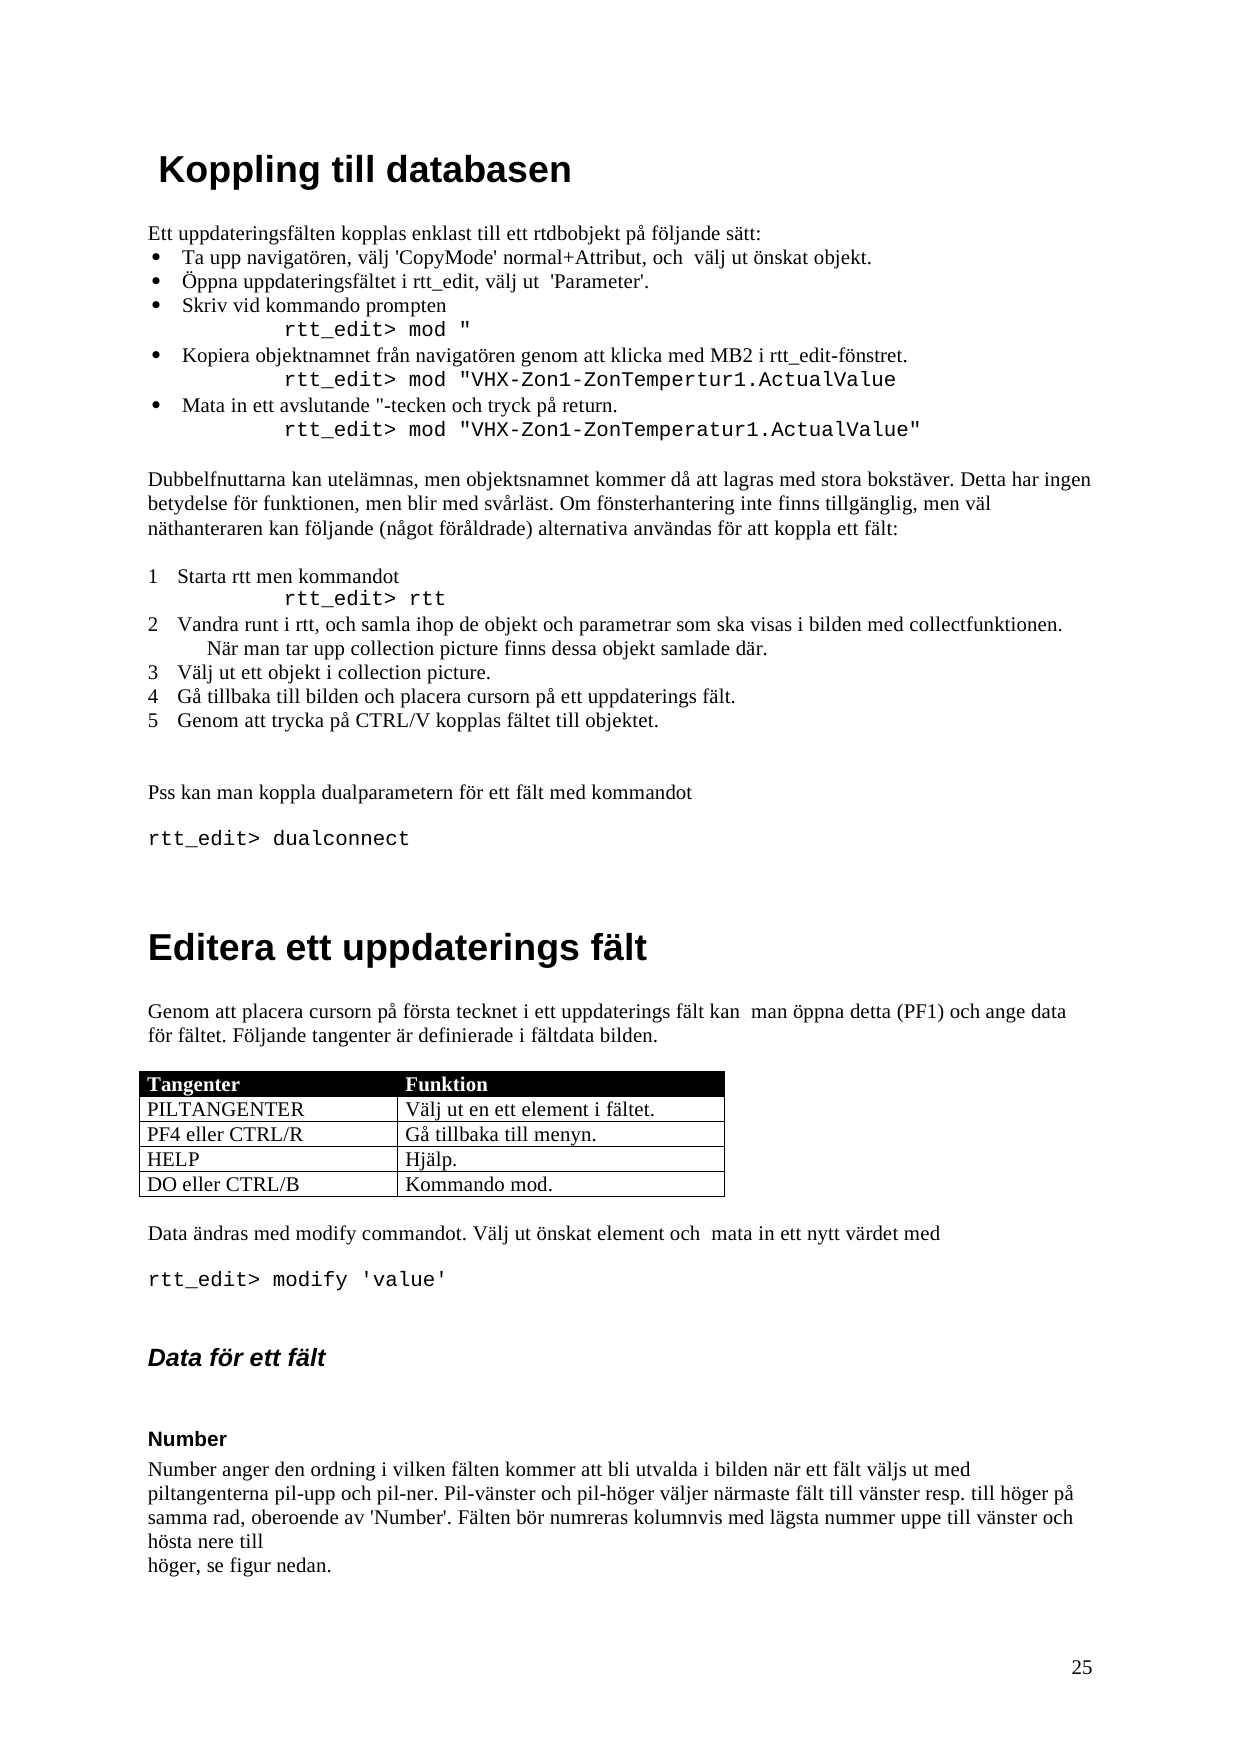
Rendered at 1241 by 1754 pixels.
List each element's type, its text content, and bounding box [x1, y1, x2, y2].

text rtt_edit> modify 'value' [148, 1269, 1093, 1293]
subtitle Editera ett uppdaterings fält [148, 925, 1093, 968]
list Gå tillbaka till bilden och placera cursorn på ett uppdaterings fält. [148, 684, 1093, 708]
table_cell Kommando mod. [398, 1172, 724, 1196]
text Ett uppdateringsfälten kopplas enklast till ett rtdbobjekt på följande sätt: [148, 221, 1093, 245]
text Data ändras med modify commandot. Välj ut önskat element och mata in ett nytt värdet med [148, 1221, 1093, 1245]
table_header Tangenter [140, 1072, 397, 1096]
table_cell HELP [140, 1147, 397, 1171]
list Öppna uppdateringsfältet i rtt_edit, välj ut 'Parameter'. [152, 269, 1093, 293]
list Mata in ett avslutande "-tecken och tryck på return. rtt_edit> mod "VHX-Zon1-ZonTemperatur1.ActualValue" [152, 393, 1093, 443]
table_cell DO eller CTRL/B [140, 1172, 397, 1196]
subtitle Koppling till databasen [148, 148, 1093, 191]
list Ta upp navigatören, välj 'CopyMode' normal+Attribut, och välj ut önskat objekt. [152, 245, 1093, 269]
subtitle Number [148, 1427, 1093, 1451]
table_cell PF4 eller CTRL/R [140, 1122, 397, 1146]
subtitle Data för ett fält [148, 1342, 1093, 1371]
text höger, se figur nedan. [148, 1553, 1093, 1577]
table_cell PILTANGENTER [140, 1097, 397, 1121]
table_header Funktion [398, 1072, 724, 1096]
list Genom att trycka på CTRL/V kopplas fältet till objektet. [148, 708, 1093, 732]
table_cell Välj ut en ett element i fältet. [398, 1097, 724, 1121]
list Vandra runt i rtt, och samla ihop de objekt och parametrar som ska visas i bilden med collectfunktionen. När man tar upp collection picture finns dessa objekt samlade där. [148, 611, 1093, 659]
table_cell Hjälp. [398, 1147, 724, 1171]
text Genom att placera cursorn på första tecknet i ett uppdaterings fält kan man öppna detta (PF1) och ange data för fältet. Följande tangenter är definierade i fältdata bilden. [148, 998, 1093, 1047]
text Number anger den ordning i vilken fälten kommer att bli utvalda i bilden när ett fält väljs ut med piltangenterna pil-upp och pil-ner. Pil-vänster och pil-höger väljer närmaste fält till vänster resp. till höger på samma rad, oberoende av 'Number'. Fälten bör numreras kolumnvis med lägsta nummer uppe till vänster och hösta nere till [148, 1457, 1093, 1553]
text rtt_edit> dualconnect [148, 828, 1093, 852]
text Dubbelfnuttarna kan utelämnas, men objektsnamnet kommer då att lagras med stora bokstäver. Detta har ingen betydelse för funktionen, men blir med svårläst. Om fönsterhantering inte finns tillgänglig, men väl näthanteraren kan följande (något föråldrade) alternativa användas för att koppla ett fält: [148, 467, 1093, 539]
table_cell Gå tillbaka till menyn. [398, 1122, 724, 1146]
text Pss kan man koppla dualparametern för ett fält med kommandot [148, 780, 1093, 804]
list Kopiera objektnamnet från navigatören genom att klicka med MB2 i rtt_edit-fönstret. rtt_edit> mod "VHX-Zon1-ZonTempertur1.ActualValue [152, 343, 1093, 393]
list Starta rtt men kommandot rtt_edit> rtt [148, 563, 1093, 611]
list Välj ut ett objekt i collection picture. [148, 659, 1093, 684]
list Skriv vid kommando prompten rtt_edit> mod " [152, 293, 1093, 343]
